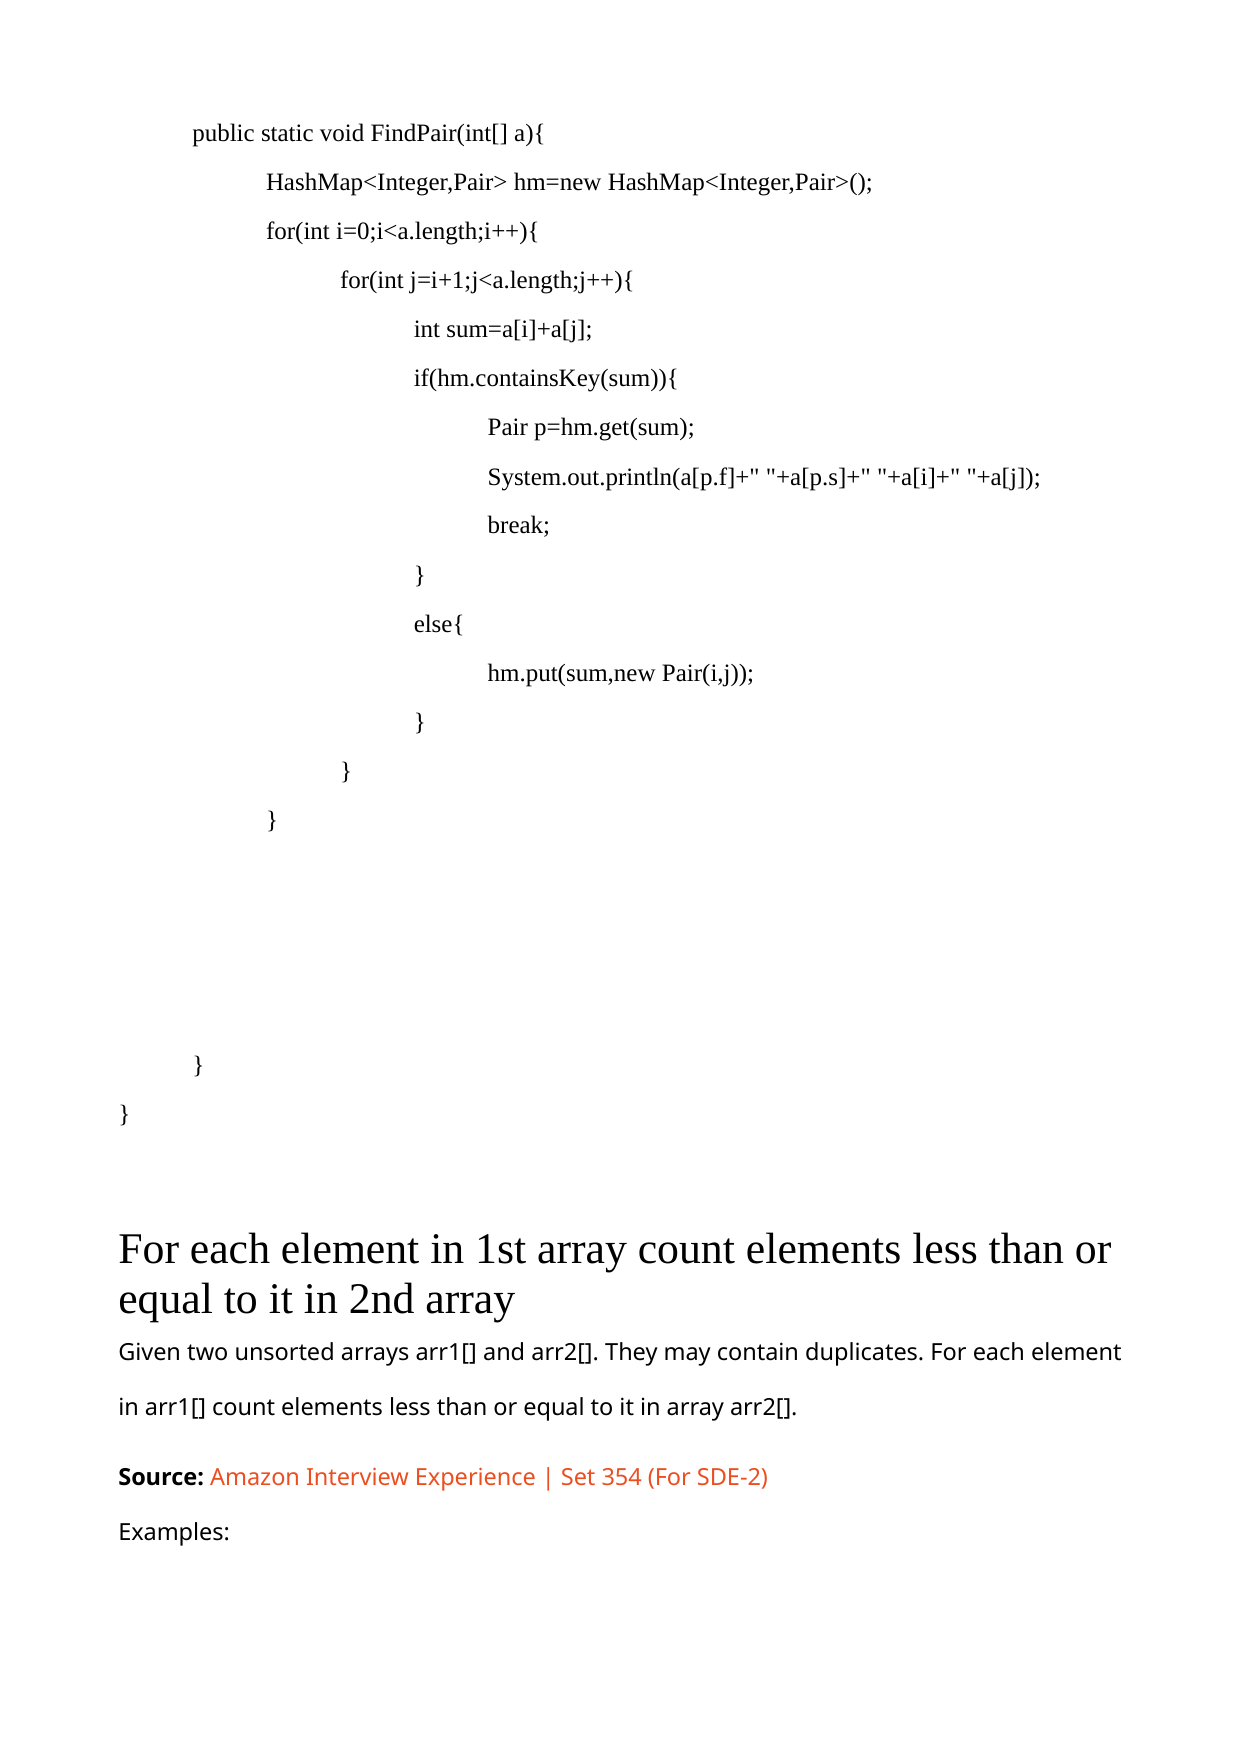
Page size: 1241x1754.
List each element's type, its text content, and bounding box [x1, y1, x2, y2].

text if(hm.containsKey(sum)){ [118, 363, 1122, 392]
text Given two unsorted arrays arr1[] and arr2[]. They may contain duplicates. For each element in arr1[] count elements less than or equal to it in array arr2[]. [118, 1336, 1122, 1422]
text HashMap<Integer,Pair> hm=new HashMap<Integer,Pair>(); [118, 167, 1122, 196]
text else{ [118, 609, 1122, 637]
text } [118, 707, 1122, 736]
text } [118, 805, 1122, 834]
text } [118, 560, 1122, 588]
text for(int i=0;i<a.length;i++){ [118, 216, 1122, 245]
text public static void FindPair(int[] a){ [118, 118, 1122, 147]
subtitle For each element in 1st array count elements less than or equal to it in 2nd array [118, 1222, 1122, 1323]
text } [118, 1050, 1122, 1079]
text break; [118, 511, 1122, 539]
text Examples: [118, 1515, 1122, 1547]
text for(int j=i+1;j<a.length;j++){ [118, 265, 1122, 294]
text } [118, 1099, 1122, 1128]
text } [118, 756, 1122, 785]
text System.out.println(a[p.f]+" "+a[p.s]+" "+a[i]+" "+a[j]); [118, 462, 1122, 490]
text Pair p=hm.get(sum); [118, 412, 1122, 441]
text int sum=a[i]+a[j]; [118, 314, 1122, 343]
text hm.put(sum,new Pair(i,j)); [118, 658, 1122, 687]
text Source: Amazon Interview Experience | Set 354 (For SDE-2) [118, 1460, 1122, 1492]
